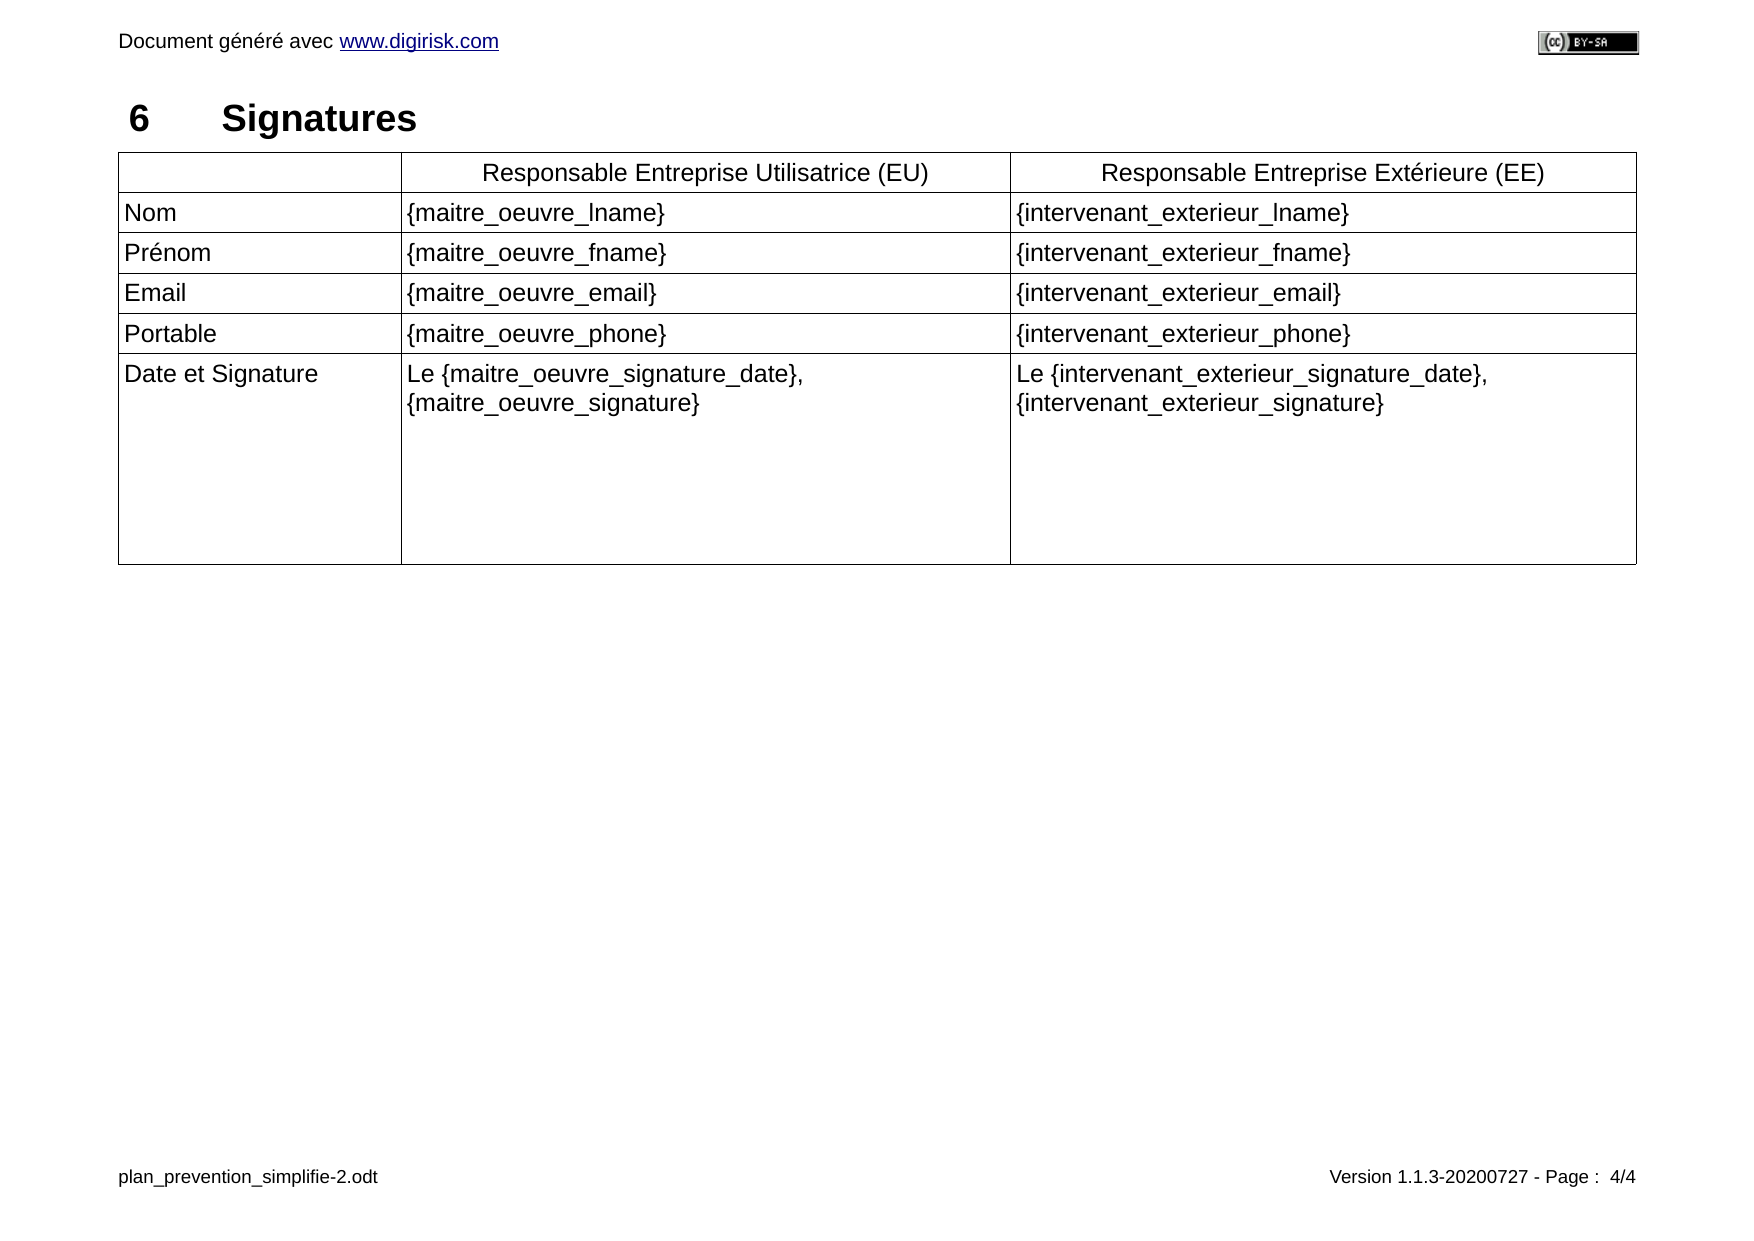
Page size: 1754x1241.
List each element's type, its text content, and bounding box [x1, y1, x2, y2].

table_header Responsable Entreprise Extérieure (EE) [1011, 153, 1636, 192]
table_cell {maitre_oeuvre_lname} [402, 193, 1010, 232]
table_cell {maitre_oeuvre_email} [402, 274, 1010, 313]
table_cell Le {maitre_oeuvre_signature_date}, {maitre_oeuvre_signature} [402, 354, 1010, 564]
picture [1538, 31, 1640, 55]
table_cell Email [119, 274, 401, 313]
table_header Responsable Entreprise Utilisatrice (EU) [402, 153, 1010, 192]
table_cell {intervenant_exterieur_fname} [1011, 233, 1636, 273]
subtitle Signatures [118, 96, 1636, 139]
table_header [119, 153, 401, 192]
table_cell {maitre_oeuvre_phone} [402, 314, 1010, 353]
table_cell {intervenant_exterieur_lname} [1011, 193, 1636, 232]
table_cell Le {intervenant_exterieur_signature_date}, {intervenant_exterieur_signature} [1011, 354, 1636, 564]
table_cell Portable [119, 314, 401, 353]
table_cell {maitre_oeuvre_fname} [402, 233, 1010, 273]
table_cell Prénom [119, 233, 401, 273]
table_cell Date et Signature [119, 354, 401, 564]
table_cell Nom [119, 193, 401, 232]
table_cell {intervenant_exterieur_email} [1011, 274, 1636, 313]
table_cell {intervenant_exterieur_phone} [1011, 314, 1636, 353]
